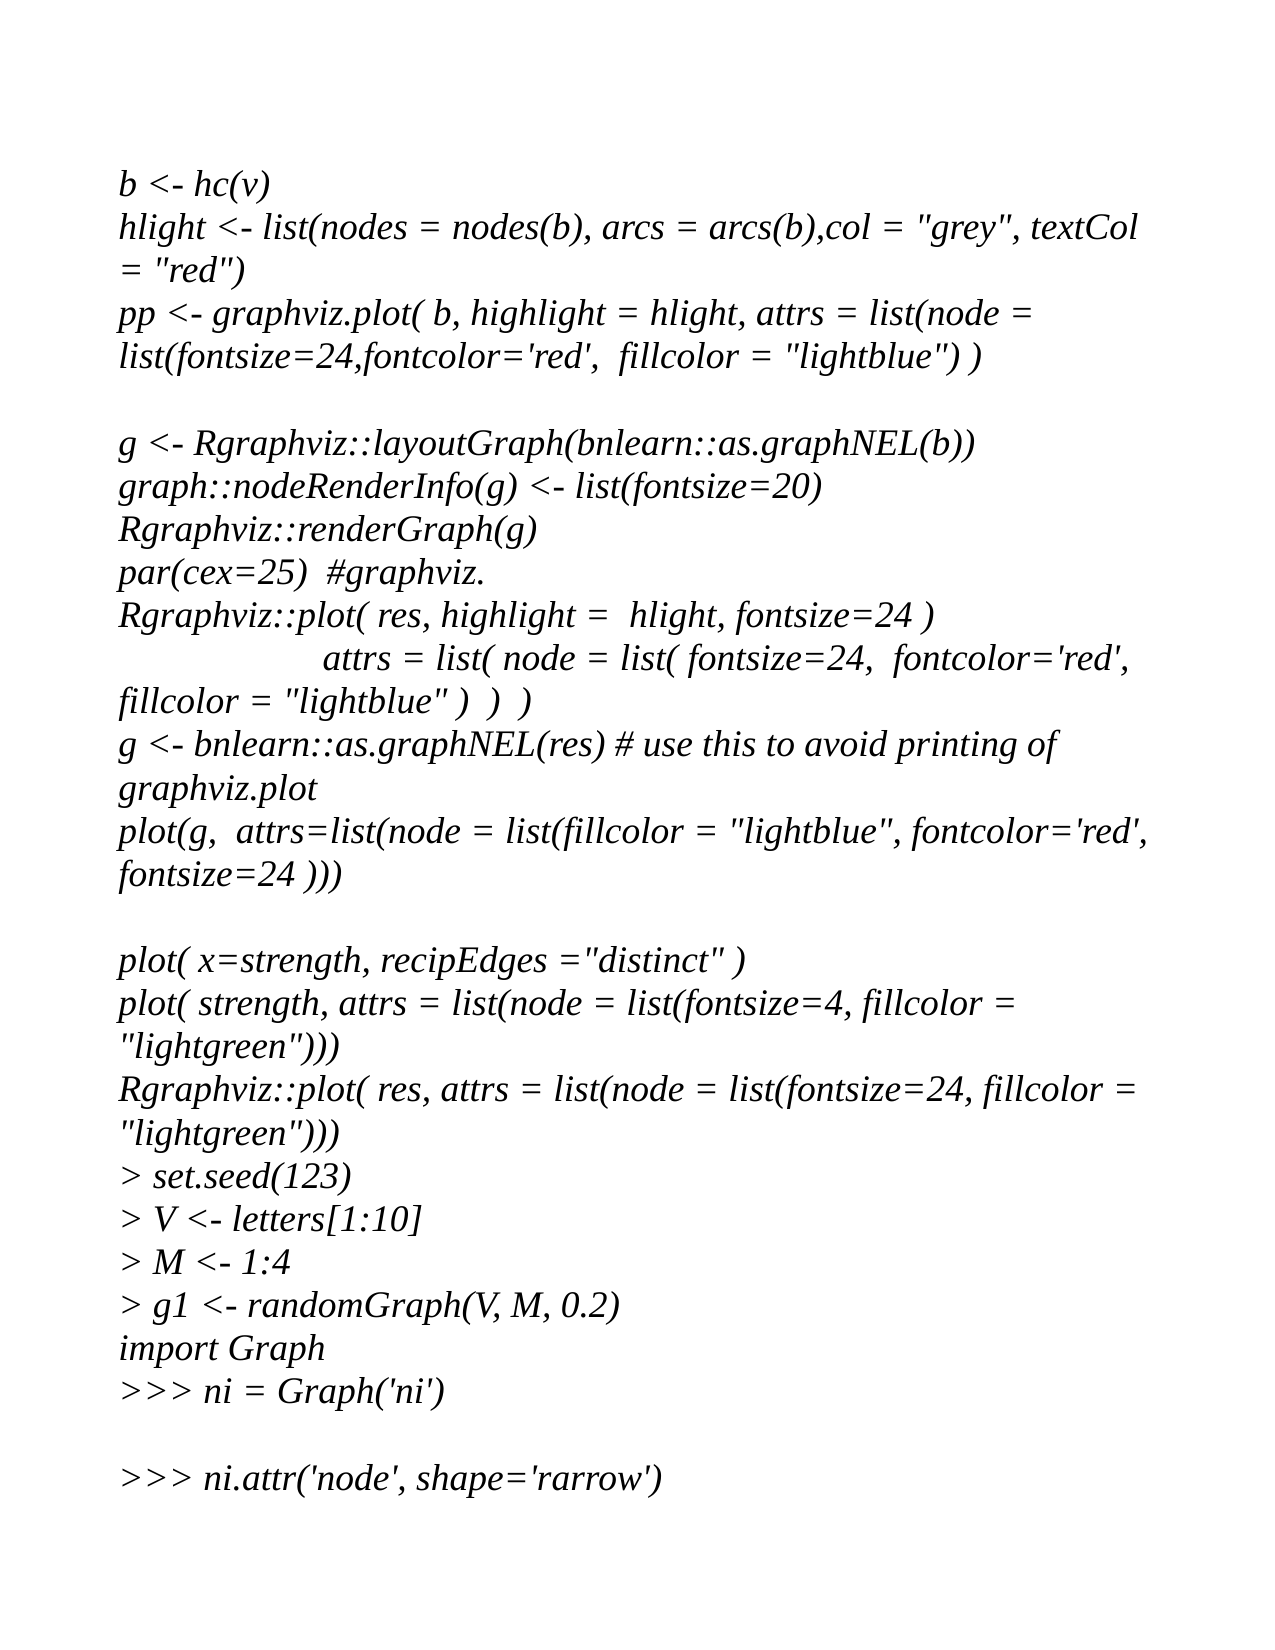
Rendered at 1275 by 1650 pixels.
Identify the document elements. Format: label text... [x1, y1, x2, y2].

text > set.seed(123) [118, 1153, 1157, 1196]
text Rgraphviz::plot( res, highlight = hlight, fontsize=24 ) [118, 592, 1157, 636]
text > M <- 1:4 [118, 1239, 1157, 1282]
text graph::nodeRenderInfo(g) <- list(fontsize=20) [118, 463, 1157, 506]
text plot(g, attrs=list(node = list(fillcolor = "lightblue", fontcolor='red', fontsize=24 ))) [118, 808, 1157, 894]
text g <- Rgraphviz::layoutGraph(bnlearn::as.graphNEL(b)) [118, 420, 1157, 463]
text attrs = list( node = list( fontsize=24, fontcolor='red', fillcolor = "lightblue" ) ) ) [118, 636, 1157, 722]
text plot( x=strength, recipEdges ="distinct" ) [118, 937, 1157, 981]
text pp <- graphviz.plot( b, highlight = hlight, attrs = list(node = list(fontsize=24,fontcolor='red', fillcolor = "lightblue") ) [118, 291, 1157, 377]
text b <- hc(v) [118, 161, 1157, 204]
text > g1 <- randomGraph(V, M, 0.2) [118, 1282, 1157, 1326]
text plot( strength, attrs = list(node = list(fontsize=4, fillcolor = "lightgreen"))) [118, 981, 1157, 1067]
text hlight <- list(nodes = nodes(b), arcs = arcs(b),col = "grey", textCol = "red") [118, 204, 1157, 291]
text >>> ni = Graph('ni') [118, 1369, 1157, 1412]
text > V <- letters[1:10] [118, 1196, 1157, 1239]
text Rgraphviz::plot( res, attrs = list(node = list(fontsize=24, fillcolor = "lightgreen"))) [118, 1067, 1157, 1153]
text >>> ni.attr('node', shape='rarrow') [118, 1455, 1157, 1498]
text Rgraphviz::renderGraph(g) [118, 506, 1157, 549]
text import Graph [118, 1326, 1157, 1369]
text par(cex=25) #graphviz. [118, 549, 1157, 592]
text g <- bnlearn::as.graphNEL(res) # use this to avoid printing of graphviz.plot [118, 722, 1157, 808]
